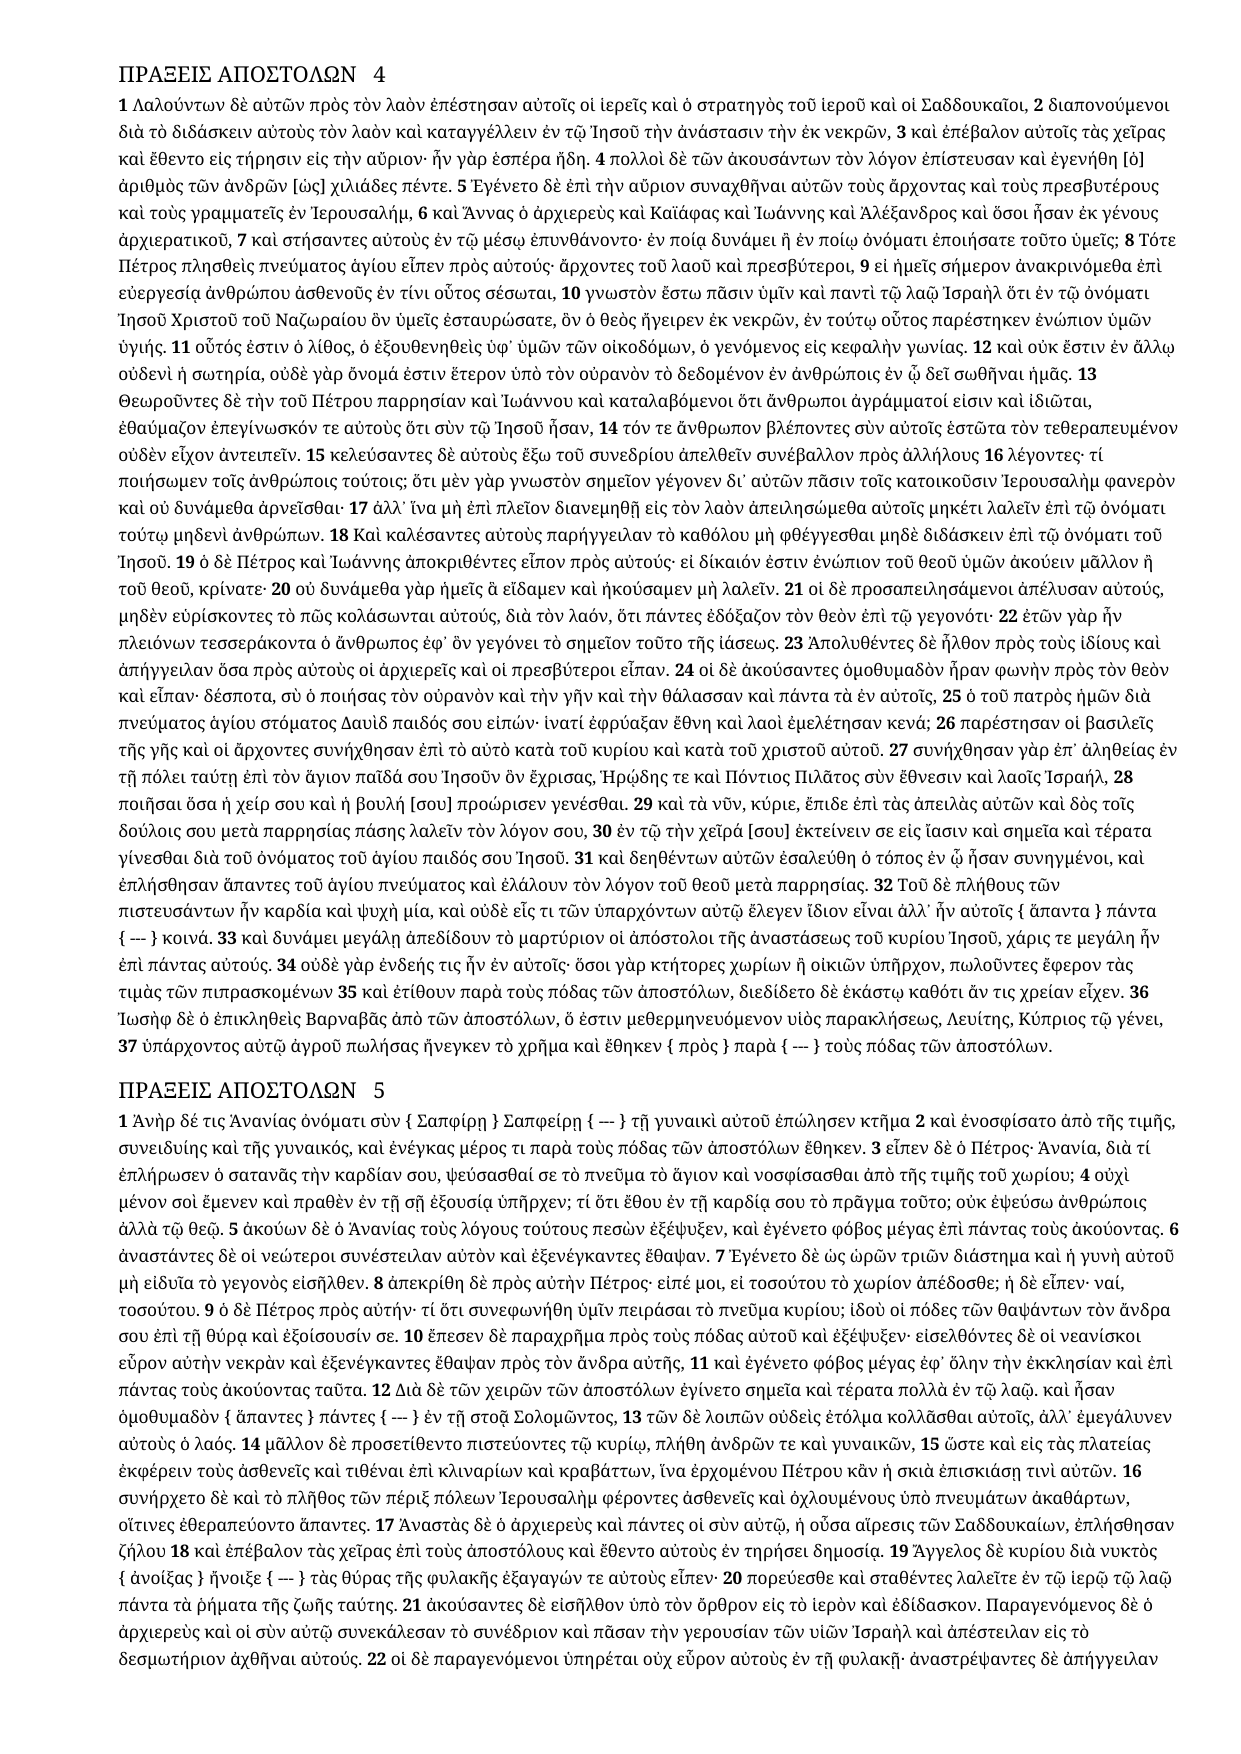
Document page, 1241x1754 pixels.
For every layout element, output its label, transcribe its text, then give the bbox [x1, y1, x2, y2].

text ΠΡΑΞΕΙΣ ΑΠΟΣΤΟΛΩΝ 4 [118, 59, 1181, 89]
text 1 Ἀνὴρ δέ τις Ἁνανίας ὀνόματι σὺν { Σαπφίρῃ } Σαπφείρῃ { --- } τῇ γυναικὶ αὐτοῦ ἐπώλησεν κτῆμα 2 καὶ ἐνοσφίσατο ἀπὸ τῆς τιμῆς, συνειδυίης καὶ τῆς γυναικός, καὶ ἐνέγκας μέρος τι παρὰ τοὺς πόδας τῶν ἀποστόλων ἔθηκεν. 3 εἶπεν δὲ ὁ Πέτρος· Ἁνανία, διὰ τί ἐπλήρωσεν ὁ σατανᾶς τὴν καρδίαν σου, ψεύσασθαί σε τὸ πνεῦμα τὸ ἅγιον καὶ νοσφίσασθαι ἀπὸ τῆς τιμῆς τοῦ χωρίου; 4 οὐχὶ μένον σοὶ ἔμενεν καὶ πραθὲν ἐν τῇ σῇ ἐξουσίᾳ ὑπῆρχεν; τί ὅτι ἔθου ἐν τῇ καρδίᾳ σου τὸ πρᾶγμα τοῦτο; οὐκ ἐψεύσω ἀνθρώποις ἀλλὰ τῷ θεῷ. 5 ἀκούων δὲ ὁ Ἁνανίας τοὺς λόγους τούτους πεσὼν ἐξέψυξεν, καὶ ἐγένετο φόβος μέγας ἐπὶ πάντας τοὺς ἀκούοντας. 6 ἀναστάντες δὲ οἱ νεώτεροι συνέστειλαν αὐτὸν καὶ ἐξενέγκαντες ἔθαψαν. 7 Ἐγένετο δὲ ὡς ὡρῶν τριῶν διάστημα καὶ ἡ γυνὴ αὐτοῦ μὴ εἰδυῖα τὸ γεγονὸς εἰσῆλθεν. 8 ἀπεκρίθη δὲ πρὸς αὐτὴν Πέτρος· εἰπέ μοι, εἰ τοσούτου τὸ χωρίον ἀπέδοσθε; ἡ δὲ εἶπεν· ναί, τοσούτου. 9 ὁ δὲ Πέτρος πρὸς αὐτήν· τί ὅτι συνεφωνήθη ὑμῖν πειράσαι τὸ πνεῦμα κυρίου; ἰδοὺ οἱ πόδες τῶν θαψάντων τὸν ἄνδρα σου ἐπὶ τῇ θύρᾳ καὶ ἐξοίσουσίν σε. 10 ἔπεσεν δὲ παραχρῆμα πρὸς τοὺς πόδας αὐτοῦ καὶ ἐξέψυξεν· εἰσελθόντες δὲ οἱ νεανίσκοι εὗρον αὐτὴν νεκρὰν καὶ ἐξενέγκαντες ἔθαψαν πρὸς τὸν ἄνδρα αὐτῆς, 11 καὶ ἐγένετο φόβος μέγας ἐφ᾽ ὅλην τὴν ἐκκλησίαν καὶ ἐπὶ πάντας τοὺς ἀκούοντας ταῦτα. 12 Διὰ δὲ τῶν χειρῶν τῶν ἀποστόλων ἐγίνετο σημεῖα καὶ τέρατα πολλὰ ἐν τῷ λαῷ. καὶ ἦσαν ὁμοθυμαδὸν { ἅπαντες } πάντες { --- } ἐν τῇ στοᾷ Σολομῶντος, 13 τῶν δὲ λοιπῶν οὐδεὶς ἐτόλμα κολλᾶσθαι αὐτοῖς, ἀλλ᾽ ἐμεγάλυνεν αὐτοὺς ὁ λαός. 14 μᾶλλον δὲ προσετίθεντο πιστεύοντες τῷ κυρίῳ, πλήθη ἀνδρῶν τε καὶ γυναικῶν, 15 ὥστε καὶ εἰς τὰς πλατείας ἐκφέρειν τοὺς ἀσθενεῖς καὶ τιθέναι ἐπὶ κλιναρίων καὶ κραβάττων, ἵνα ἐρχομένου Πέτρου κἂν ἡ σκιὰ ἐπισκιάσῃ τινὶ αὐτῶν. 16 συνήρχετο δὲ καὶ τὸ πλῆθος τῶν πέριξ πόλεων Ἰερουσαλὴμ φέροντες ἀσθενεῖς καὶ ὀχλουμένους ὑπὸ πνευμάτων ἀκαθάρτων, οἵτινες ἐθεραπεύοντο ἅπαντες. 17 Ἀναστὰς δὲ ὁ ἀρχιερεὺς καὶ πάντες οἱ σὺν αὐτῷ, ἡ οὖσα αἵρεσις τῶν Σαδδουκαίων, ἐπλήσθησαν ζήλου 18 καὶ ἐπέβαλον τὰς χεῖρας ἐπὶ τοὺς ἀποστόλους καὶ ἔθεντο αὐτοὺς ἐν τηρήσει δημοσίᾳ. 19 Ἄγγελος δὲ κυρίου διὰ νυκτὸς { ἀνοίξας } ἤνοιξε { --- } τὰς θύρας τῆς φυλακῆς ἐξαγαγών τε αὐτοὺς εἶπεν· 20 πορεύεσθε καὶ σταθέντες λαλεῖτε ἐν τῷ ἱερῷ τῷ λαῷ πάντα τὰ ῥήματα τῆς ζωῆς ταύτης. 21 ἀκούσαντες δὲ εἰσῆλθον ὑπὸ τὸν ὄρθρον εἰς τὸ ἱερὸν καὶ ἐδίδασκον. Παραγενόμενος δὲ ὁ ἀρχιερεὺς καὶ οἱ σὺν αὐτῷ συνεκάλεσαν τὸ συνέδριον καὶ πᾶσαν τὴν γερουσίαν τῶν υἱῶν Ἰσραὴλ καὶ ἀπέστειλαν εἰς τὸ δεσμωτήριον ἀχθῆναι αὐτούς. 22 οἱ δὲ παραγενόμενοι ὑπηρέται οὐχ εὗρον αὐτοὺς ἐν τῇ φυλακῇ· ἀναστρέψαντες δὲ ἀπήγγειλαν [118, 1109, 1181, 1670]
text 1 Λαλούντων δὲ αὐτῶν πρὸς τὸν λαὸν ἐπέστησαν αὐτοῖς οἱ ἱερεῖς καὶ ὁ στρατηγὸς τοῦ ἱεροῦ καὶ οἱ Σαδδουκαῖοι, 2 διαπονούμενοι διὰ τὸ διδάσκειν αὐτοὺς τὸν λαὸν καὶ καταγγέλλειν ἐν τῷ Ἰησοῦ τὴν ἀνάστασιν τὴν ἐκ νεκρῶν, 3 καὶ ἐπέβαλον αὐτοῖς τὰς χεῖρας καὶ ἔθεντο εἰς τήρησιν εἰς τὴν αὔριον· ἦν γὰρ ἑσπέρα ἤδη. 4 πολλοὶ δὲ τῶν ἀκουσάντων τὸν λόγον ἐπίστευσαν καὶ ἐγενήθη [ὁ] ἀριθμὸς τῶν ἀνδρῶν [ὡς] χιλιάδες πέντε. 5 Ἐγένετο δὲ ἐπὶ τὴν αὔριον συναχθῆναι αὐτῶν τοὺς ἄρχοντας καὶ τοὺς πρεσβυτέρους καὶ τοὺς γραμματεῖς ἐν Ἰερουσαλήμ, 6 καὶ Ἅννας ὁ ἀρχιερεὺς καὶ Καϊάφας καὶ Ἰωάννης καὶ Ἀλέξανδρος καὶ ὅσοι ἦσαν ἐκ γένους ἀρχιερατικοῦ, 7 καὶ στήσαντες αὐτοὺς ἐν τῷ μέσῳ ἐπυνθάνοντο· ἐν ποίᾳ δυνάμει ἢ ἐν ποίῳ ὀνόματι ἐποιήσατε τοῦτο ὑμεῖς; 8 Τότε Πέτρος πλησθεὶς πνεύματος ἁγίου εἶπεν πρὸς αὐτούς· ἄρχοντες τοῦ λαοῦ καὶ πρεσβύτεροι, 9 εἰ ἡμεῖς σήμερον ἀνακρινόμεθα ἐπὶ εὐεργεσίᾳ ἀνθρώπου ἀσθενοῦς ἐν τίνι οὗτος σέσωται, 10 γνωστὸν ἔστω πᾶσιν ὑμῖν καὶ παντὶ τῷ λαῷ Ἰσραὴλ ὅτι ἐν τῷ ὀνόματι Ἰησοῦ Χριστοῦ τοῦ Ναζωραίου ὃν ὑμεῖς ἐσταυρώσατε, ὃν ὁ θεὸς ἤγειρεν ἐκ νεκρῶν, ἐν τούτῳ οὗτος παρέστηκεν ἐνώπιον ὑμῶν ὑγιής. 11 οὗτός ἐστιν ὁ λίθος, ὁ ἐξουθενηθεὶς ὑφ᾽ ὑμῶν τῶν οἰκοδόμων, ὁ γενόμενος εἰς κεφαλὴν γωνίας. 12 καὶ οὐκ ἔστιν ἐν ἄλλῳ οὐδενὶ ἡ σωτηρία, οὐδὲ γὰρ ὄνομά ἐστιν ἕτερον ὑπὸ τὸν οὐρανὸν τὸ δεδομένον ἐν ἀνθρώποις ἐν ᾧ δεῖ σωθῆναι ἡμᾶς. 13 Θεωροῦντες δὲ τὴν τοῦ Πέτρου παρρησίαν καὶ Ἰωάννου καὶ καταλαβόμενοι ὅτι ἄνθρωποι ἀγράμματοί εἰσιν καὶ ἰδιῶται, ἐθαύμαζον ἐπεγίνωσκόν τε αὐτοὺς ὅτι σὺν τῷ Ἰησοῦ ἦσαν, 14 τόν τε ἄνθρωπον βλέποντες σὺν αὐτοῖς ἑστῶτα τὸν τεθεραπευμένον οὐδὲν εἶχον ἀντειπεῖν. 15 κελεύσαντες δὲ αὐτοὺς ἔξω τοῦ συνεδρίου ἀπελθεῖν συνέβαλλον πρὸς ἀλλήλους 16 λέγοντες· τί ποιήσωμεν τοῖς ἀνθρώποις τούτοις; ὅτι μὲν γὰρ γνωστὸν σημεῖον γέγονεν δι᾽ αὐτῶν πᾶσιν τοῖς κατοικοῦσιν Ἰερουσαλὴμ φανερὸν καὶ οὐ δυνάμεθα ἀρνεῖσθαι· 17 ἀλλ᾽ ἵνα μὴ ἐπὶ πλεῖον διανεμηθῇ εἰς τὸν λαὸν ἀπειλησώμεθα αὐτοῖς μηκέτι λαλεῖν ἐπὶ τῷ ὀνόματι τούτῳ μηδενὶ ἀνθρώπων. 18 Καὶ καλέσαντες αὐτοὺς παρήγγειλαν τὸ καθόλου μὴ φθέγγεσθαι μηδὲ διδάσκειν ἐπὶ τῷ ὀνόματι τοῦ Ἰησοῦ. 19 ὁ δὲ Πέτρος καὶ Ἰωάννης ἀποκριθέντες εἶπον πρὸς αὐτούς· εἰ δίκαιόν ἐστιν ἐνώπιον τοῦ θεοῦ ὑμῶν ἀκούειν μᾶλλον ἢ τοῦ θεοῦ, κρίνατε· 20 οὐ δυνάμεθα γὰρ ἡμεῖς ἃ εἴδαμεν καὶ ἠκούσαμεν μὴ λαλεῖν. 21 οἱ δὲ προσαπειλησάμενοι ἀπέλυσαν αὐτούς, μηδὲν εὑρίσκοντες τὸ πῶς κολάσωνται αὐτούς, διὰ τὸν λαόν, ὅτι πάντες ἐδόξαζον τὸν θεὸν ἐπὶ τῷ γεγονότι· 22 ἐτῶν γὰρ ἦν πλειόνων τεσσεράκοντα ὁ ἄνθρωπος ἐφ᾽ ὃν γεγόνει τὸ σημεῖον τοῦτο τῆς ἰάσεως. 23 Ἀπολυθέντες δὲ ἦλθον πρὸς τοὺς ἰδίους καὶ ἀπήγγειλαν ὅσα πρὸς αὐτοὺς οἱ ἀρχιερεῖς καὶ οἱ πρεσβύτεροι εἶπαν. 24 οἱ δὲ ἀκούσαντες ὁμοθυμαδὸν ἦραν φωνὴν πρὸς τὸν θεὸν καὶ εἶπαν· δέσποτα, σὺ ὁ ποιήσας τὸν οὐρανὸν καὶ τὴν γῆν καὶ τὴν θάλασσαν καὶ πάντα τὰ ἐν αὐτοῖς, 25 ὁ τοῦ πατρὸς ἡμῶν διὰ πνεύματος ἁγίου στόματος Δαυὶδ παιδός σου εἰπών· ἱνατί ἐφρύαξαν ἔθνη καὶ λαοὶ ἐμελέτησαν κενά; 26 παρέστησαν οἱ βασιλεῖς τῆς γῆς καὶ οἱ ἄρχοντες συνήχθησαν ἐπὶ τὸ αὐτὸ κατὰ τοῦ κυρίου καὶ κατὰ τοῦ χριστοῦ αὐτοῦ. 27 συνήχθησαν γὰρ ἐπ᾽ ἀληθείας ἐν τῇ πόλει ταύτῃ ἐπὶ τὸν ἅγιον παῖδά σου Ἰησοῦν ὃν ἔχρισας, Ἡρῴδης τε καὶ Πόντιος Πιλᾶτος σὺν ἔθνεσιν καὶ λαοῖς Ἰσραήλ, 28 ποιῆσαι ὅσα ἡ χείρ σου καὶ ἡ βουλή [σου] προώρισεν γενέσθαι. 29 καὶ τὰ νῦν, κύριε, ἔπιδε ἐπὶ τὰς ἀπειλὰς αὐτῶν καὶ δὸς τοῖς δούλοις σου μετὰ παρρησίας πάσης λαλεῖν τὸν λόγον σου, 30 ἐν τῷ τὴν χεῖρά [σου] ἐκτείνειν σε εἰς ἴασιν καὶ σημεῖα καὶ τέρατα γίνεσθαι διὰ τοῦ ὀνόματος τοῦ ἁγίου παιδός σου Ἰησοῦ. 31 καὶ δεηθέντων αὐτῶν ἐσαλεύθη ὁ τόπος ἐν ᾧ ἦσαν συνηγμένοι, καὶ ἐπλήσθησαν ἅπαντες τοῦ ἁγίου πνεύματος καὶ ἐλάλουν τὸν λόγον τοῦ θεοῦ μετὰ παρρησίας. 32 Τοῦ δὲ πλήθους τῶν πιστευσάντων ἦν καρδία καὶ ψυχὴ μία, καὶ οὐδὲ εἷς τι τῶν ὑπαρχόντων αὐτῷ ἔλεγεν ἴδιον εἶναι ἀλλ᾽ ἦν αὐτοῖς { ἅπαντα } πάντα { --- } κοινά. 33 καὶ δυνάμει μεγάλῃ ἀπεδίδουν τὸ μαρτύριον οἱ ἀπόστολοι τῆς ἀναστάσεως τοῦ κυρίου Ἰησοῦ, χάρις τε μεγάλη ἦν ἐπὶ πάντας αὐτούς. 34 οὐδὲ γὰρ ἐνδεής τις ἦν ἐν αὐτοῖς· ὅσοι γὰρ κτήτορες χωρίων ἢ οἰκιῶν ὑπῆρχον, πωλοῦντες ἔφερον τὰς τιμὰς τῶν πιπρασκομένων 35 καὶ ἐτίθουν παρὰ τοὺς πόδας τῶν ἀποστόλων, διεδίδετο δὲ ἑκάστῳ καθότι ἄν τις χρείαν εἶχεν. 36 Ἰωσὴφ δὲ ὁ ἐπικληθεὶς Βαρναβᾶς ἀπὸ τῶν ἀποστόλων, ὅ ἐστιν μεθερμηνευόμενον υἱὸς παρακλήσεως, Λευίτης, Κύπριος τῷ γένει, 37 ὑπάρχοντος αὐτῷ ἀγροῦ πωλήσας ἤνεγκεν τὸ χρῆμα καὶ ἔθηκεν { πρὸς } παρὰ { --- } τοὺς πόδας τῶν ἀποστόλων. [118, 93, 1181, 1057]
text ΠΡΑΞΕΙΣ ΑΠΟΣΤΟΛΩΝ 5 [118, 1075, 1181, 1105]
